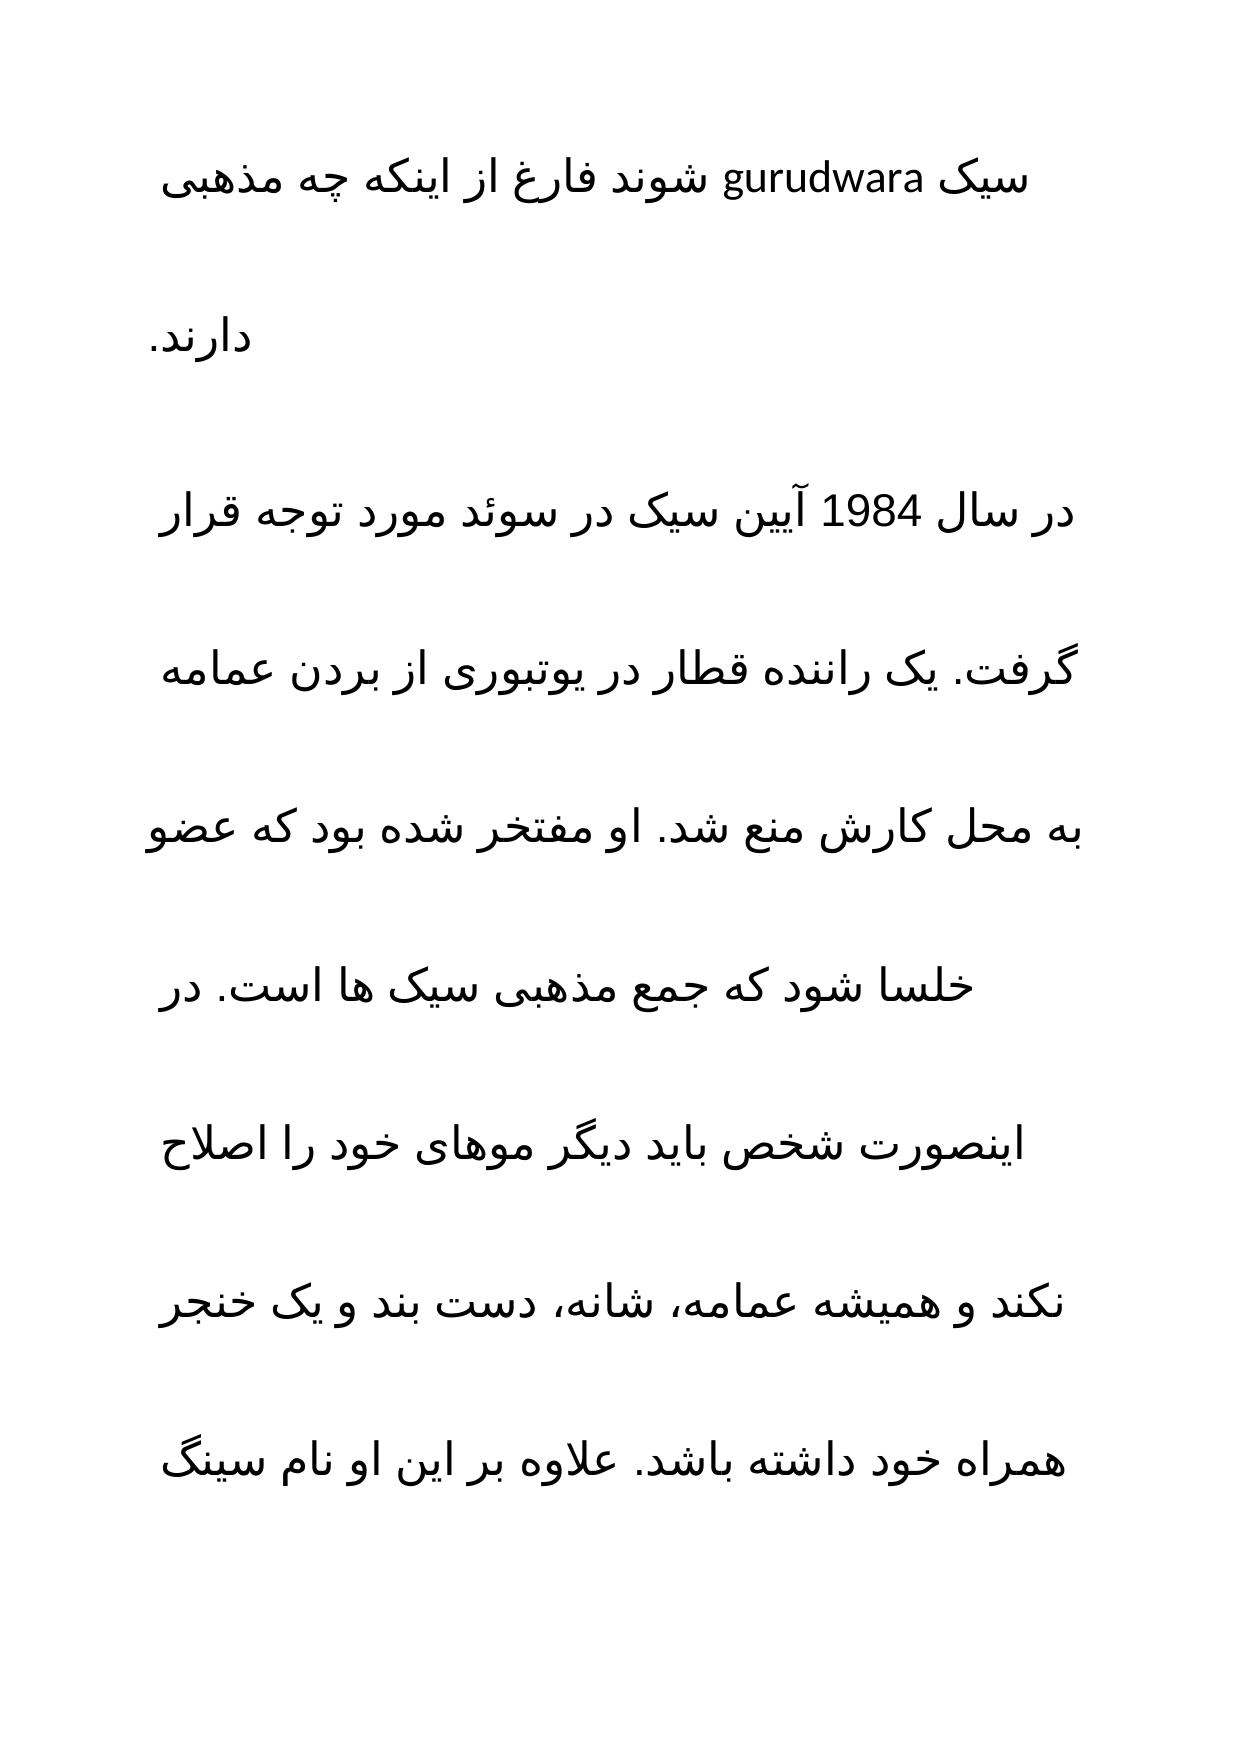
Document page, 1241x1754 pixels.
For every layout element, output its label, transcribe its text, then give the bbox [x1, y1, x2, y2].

text در سال 1984 آیین سیک در سوئد مورد توجه قرار گرفت. یک راننده قطار در یوتبوری از بردن عمامه به محل کارش منع شد. او مفتخر شده بود که عضو خلسا شود که جمع مذهبی سیک ها است. در اینصورت شخص باید دیگر موهای خود را اصلاح نکند و همیشه عمامه، شانه، دست بند و یک خنجر همراه خود داشته باشد. علاوه بر این او نام سینگ (شیر) را برای خود انتخاب کرده بود که نمادی برای هویت مذهب جدیدش بود. مشکلی برای خنجر نبود چرا که یک وسیله برای جشنواره هاست و خطرناک نبود. اما کارفرما تصور میکرد که عمامه با لباس کار قطار یوتبوری مناسب نیست. این سیک (Inderjit Singh Parmar) بخاطر عمامه اش ابتدا در محل کارش جابجا شد و سپس اخراج گردید. [148, 484, 1093, 1485]
text در سوئد حدود 1000 سیک زندگی می کنند. تعداد خیلی کمی از سوئدی ها به آیین سیک پیوسته اند و اکثریت سیک های سوئد مهاجران از هند هستند.اولین معبد سیک در سال 1997 در تولینگه بیرون استکهلم افتتاح شد. معبد سیک gurudwara نامیده میشود. بمعنی ورودی آموزگار guruns (lärarens)port. همه انسانها میتوانند وارد یک معبد سیک gurudwara شوند فارغ از اینکه چه مذهبی دارند. [148, 148, 1093, 362]
